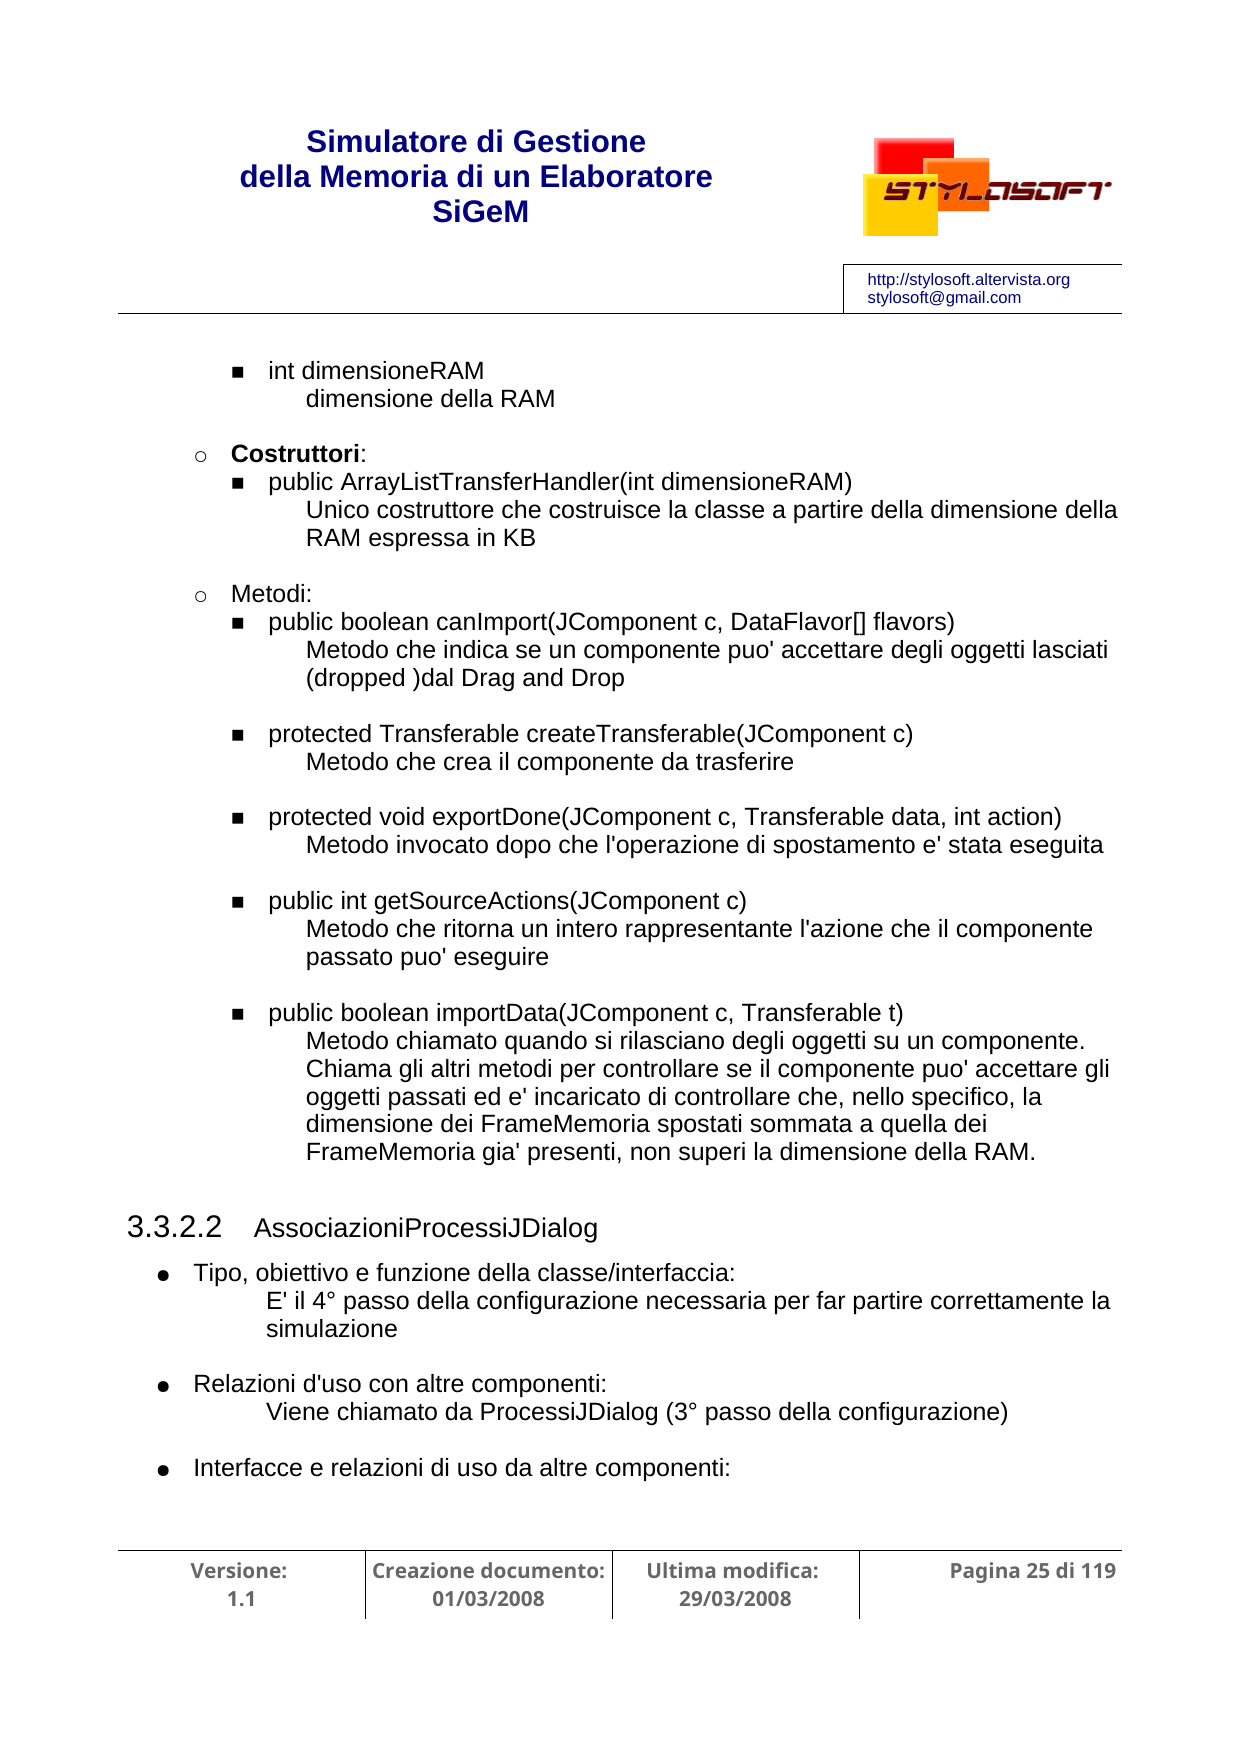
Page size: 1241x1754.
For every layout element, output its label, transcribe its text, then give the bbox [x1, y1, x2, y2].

list public int getSourceActions(JComponent c) [231, 803, 1122, 831]
list Metodi: [193, 496, 1122, 524]
list Relazioni d'uso con altre componenti: [156, 1286, 1122, 1314]
list dimensione dei FrameMemoria spostati sommata a quella dei FrameMemoria gia' presenti, non superi la dimensione della RAM. [268, 1027, 1122, 1082]
list Metodo che ritorna un intero rappresentante l'azione che il componente passato puo' eseguire [268, 831, 1122, 887]
list Nessuna (vengono utilizzate le sue implementazioni). [156, 1398, 1122, 1426]
list Interfacce e relazioni di uso da altre componenti: [156, 1370, 1122, 1398]
list Metodo chiamato quando si rilasciano degli oggetti su un componente. Chiama gli altri metodi per controllare se il componente puo' accettare gli [268, 943, 1122, 999]
list public boolean canImport(JComponent c, DataFlavor[] flavors) [231, 524, 1122, 552]
list Attività svolte e dati trattati: [156, 1454, 1122, 1482]
list protected Transferable createTransferable(JComponent c) [231, 636, 1122, 664]
list Tipo, obiettivo e funzione della classe/interfaccia: [156, 1175, 1122, 1203]
list Metodo che indica se un componente puo' accettare degli oggetti lasciati (dropped )dal Drag and Drop [268, 552, 1122, 608]
list oggetti passati ed e' incaricato di controllare che, nello specifico, la [268, 999, 1122, 1027]
list E' il 4° passo della configurazione necessaria per far partire correttamente la simulazione [156, 1203, 1122, 1258]
list Viene chiamato da ProcessiJDialog (3° passo della configurazione) [156, 1314, 1122, 1342]
list Metodo che crea il componente da trasferire [268, 664, 1122, 692]
picture [848, 123, 1117, 247]
list public boolean importData(JComponent c, Transferable t) [231, 915, 1122, 943]
list Metodo invocato dopo che l'operazione di spostamento e' stata eseguita [268, 747, 1122, 775]
list public ArrayListTransferHandler(int dimensioneRAM) [231, 384, 1122, 412]
list Unico costruttore che costruisce la classe a partire della dimensione della RAM espressa in KB [268, 412, 1122, 468]
list protected void exportDone(JComponent c, Transferable data, int action) [231, 719, 1122, 747]
subtitle AssociazioniProcessiJDialog [118, 1125, 1122, 1160]
list Costruttori: [193, 357, 1122, 384]
